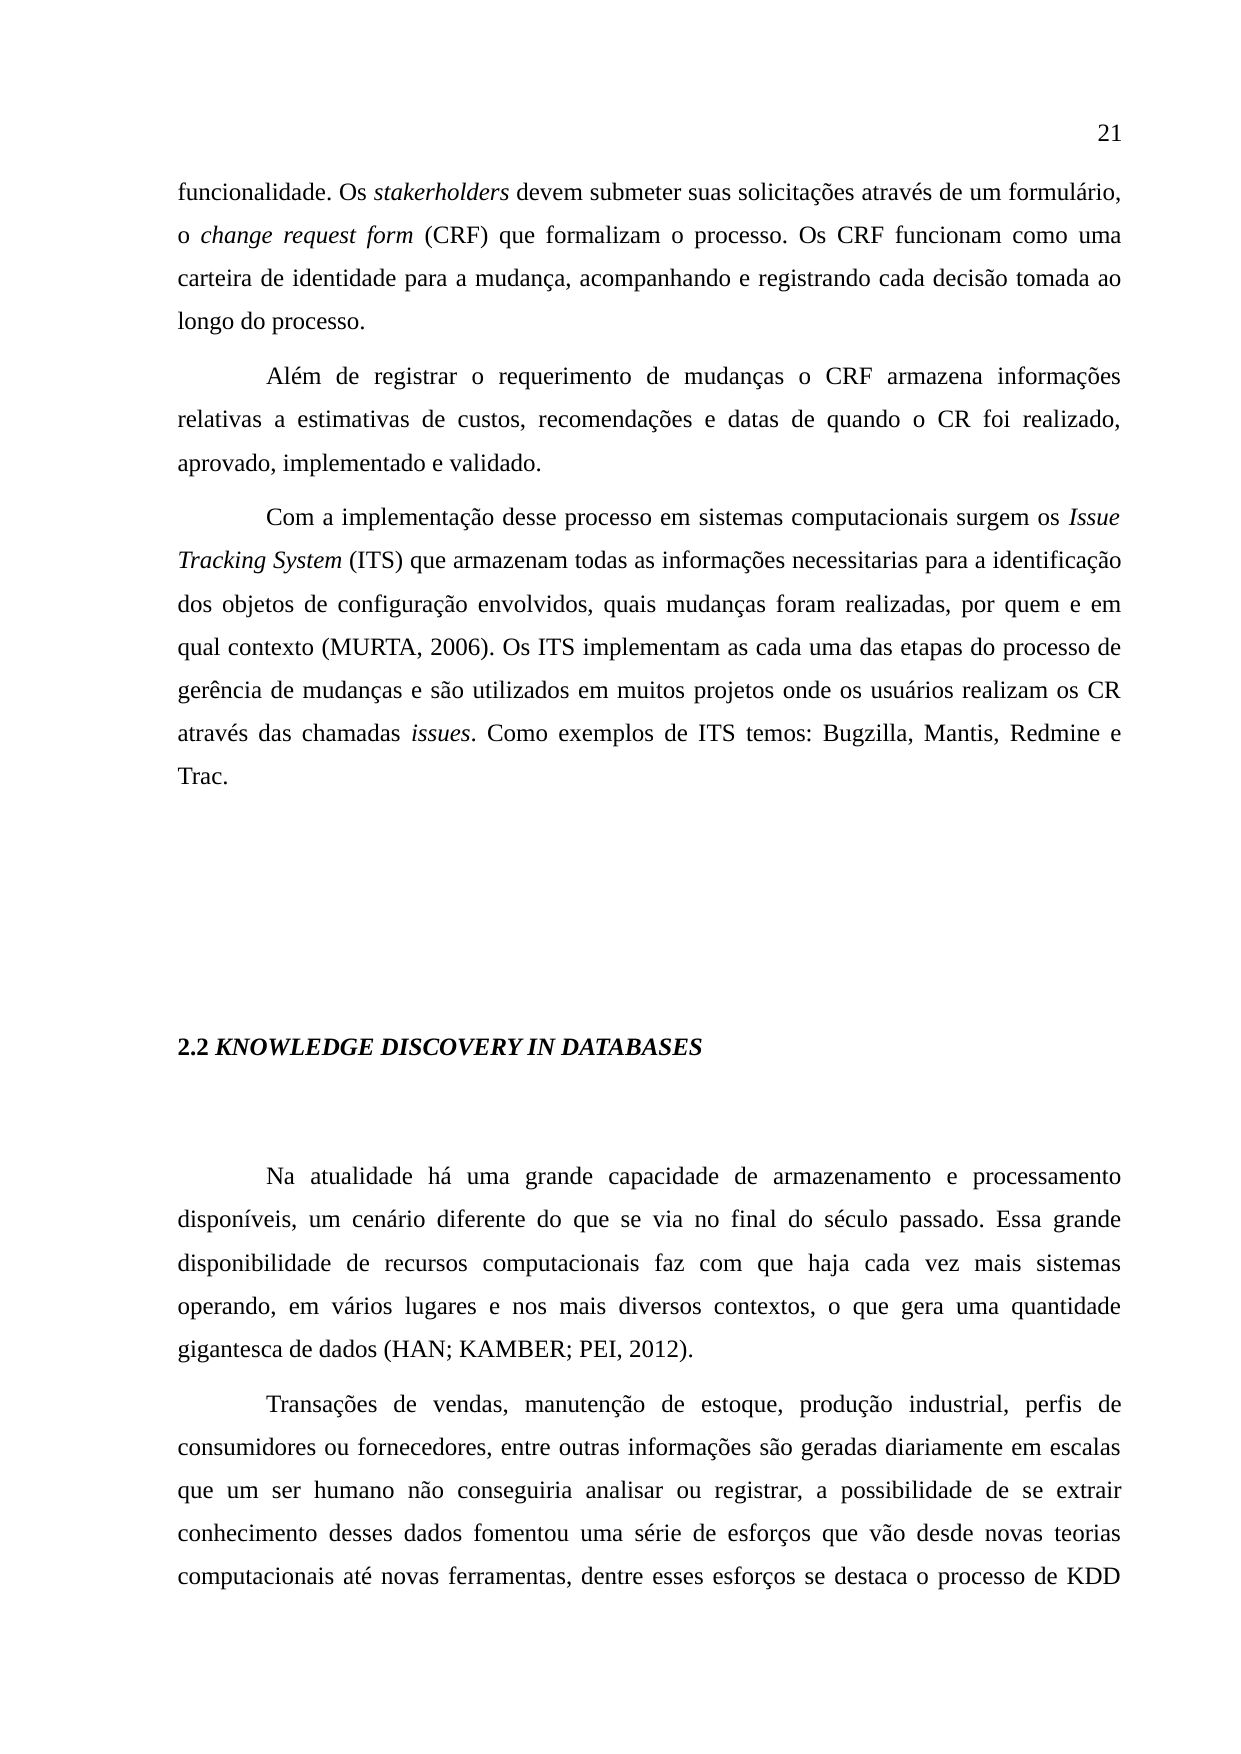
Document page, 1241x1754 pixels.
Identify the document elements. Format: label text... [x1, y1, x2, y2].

text Transações de vendas, manutenção de estoque, produção industrial, perfis de consumidores ou fornecedores, entre outras informações são geradas diariamente em escalas que um ser humano não conseguiria analisar ou registrar, a possibilidade de se extrair conhecimento desses dados fomentou uma série de esforços que vão desde novas teorias computacionais até novas ferramentas, dentre esses esforços se destaca o processo de KDD [177, 1389, 1122, 1590]
text funcionalidade. Os stakerholders devem submeter suas solicitações através de um formulário, o change request form (CRF) que formalizam o processo. Os CRF funcionam como uma carteira de identidade para a mudança, acompanhando e registrando cada decisão tomada ao longo do processo. [177, 177, 1122, 335]
text 2.2 Knowledge Discovery in Databases [177, 1032, 1122, 1061]
text Na atualidade há uma grande capacidade de armazenamento e processamento disponíveis, um cenário diferente do que se via no final do século passado. Essa grande disponibilidade de recursos computacionais faz com que haja cada vez mais sistemas operando, em vários lugares e nos mais diversos contextos, o que gera uma quantidade gigantesca de dados (HAN; KAMBER; PEI, 2012). [177, 1161, 1122, 1363]
text Com a implementação desse processo em sistemas computacionais surgem os Issue Tracking System (ITS) que armazenam todas as informações necessitarias para a identificação dos objetos de configuração envolvidos, quais mudanças foram realizadas, por quem e em qual contexto (MURTA, 2006). Os ITS implementam as cada uma das etapas do processo de gerência de mudanças e são utilizados em muitos projetos onde os usuários realizam os CR através das chamadas issues. Como exemplos de ITS temos: Bugzilla, Mantis, Redmine e Trac. [177, 502, 1122, 790]
text Além de registrar o requerimento de mudanças o CRF armazena informações relativas a estimativas de custos, recomendações e datas de quando o CR foi realizado, aprovado, implementado e validado. [177, 361, 1122, 476]
